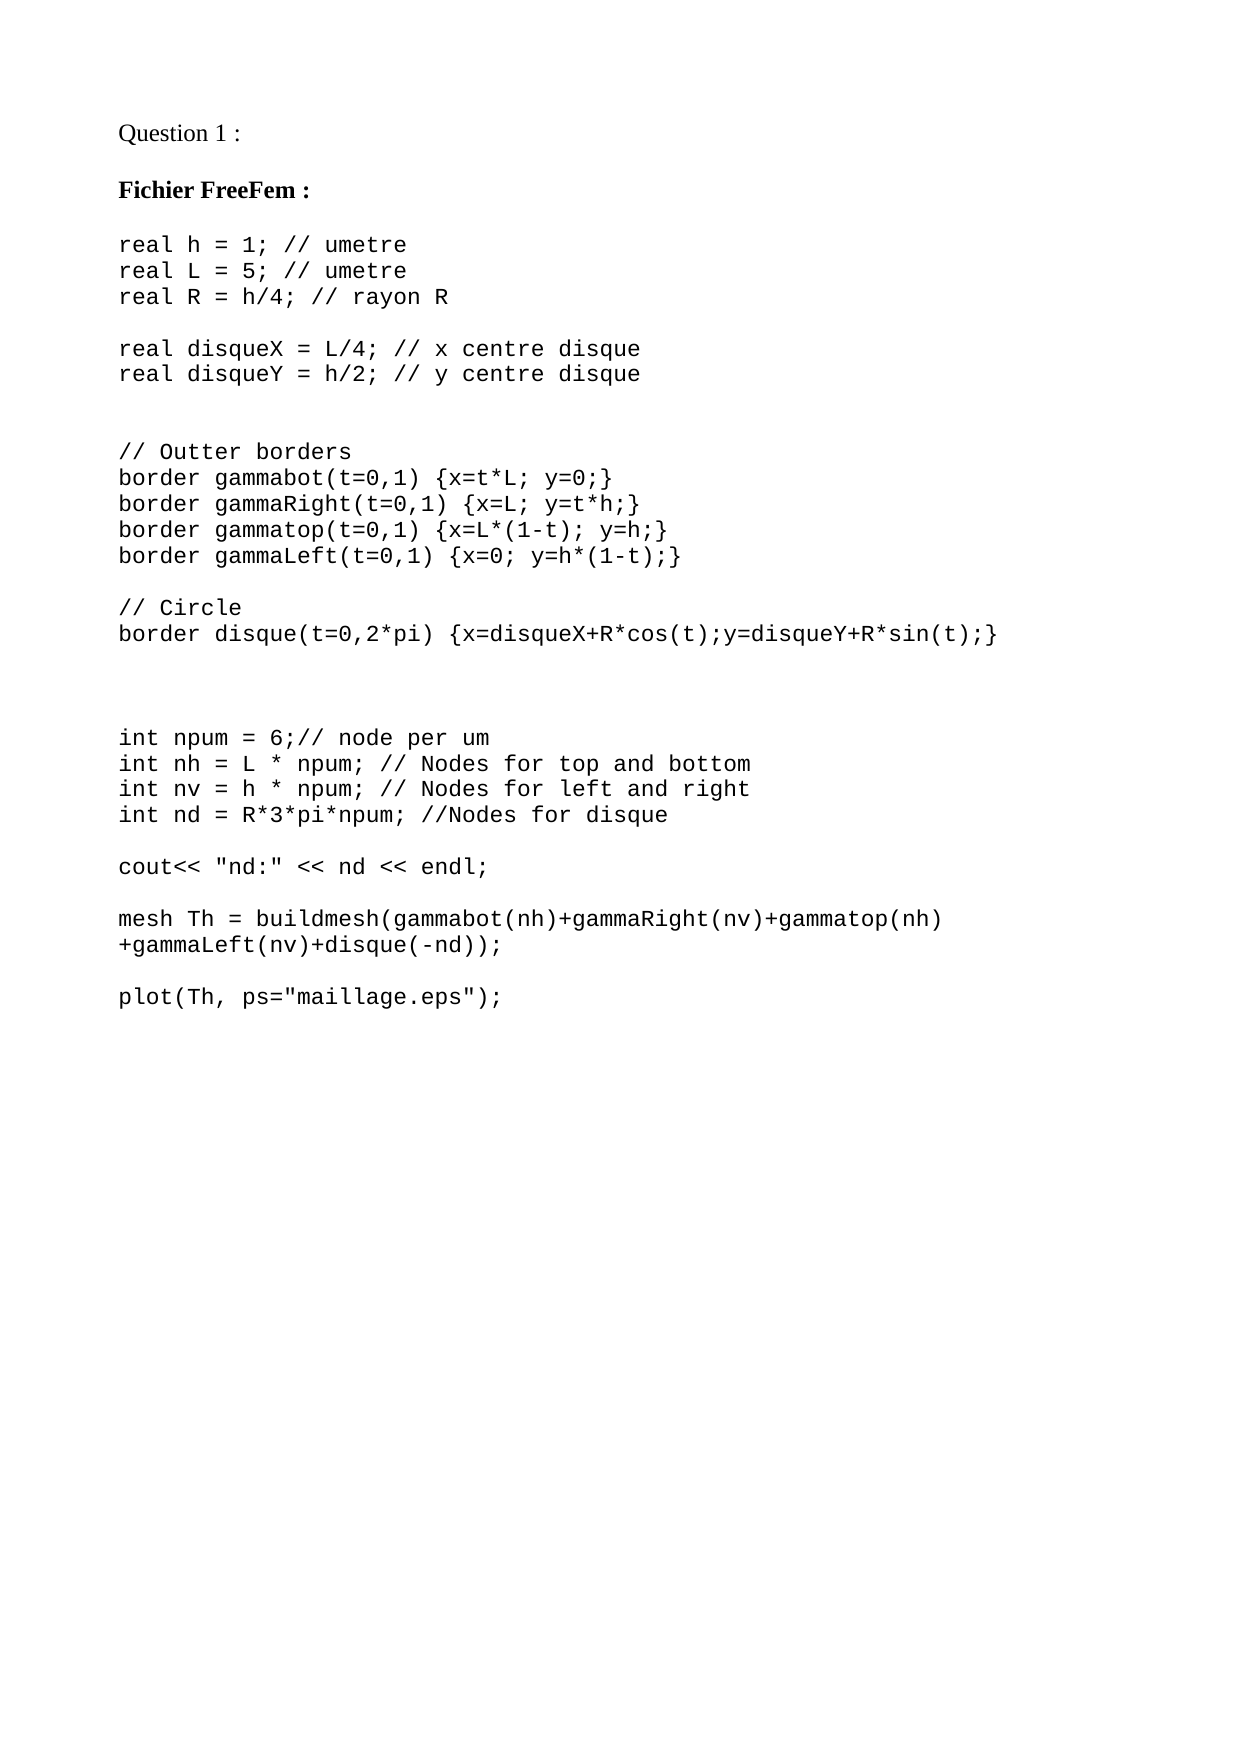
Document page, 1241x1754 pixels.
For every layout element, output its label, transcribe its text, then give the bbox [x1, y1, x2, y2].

text cout<< "nd:" << nd << endl; [118, 856, 1122, 882]
text real R = h/4; // rayon R [118, 285, 1122, 311]
text real disqueY = h/2; // y centre disque [118, 363, 1122, 389]
text real L = 5; // umetre [118, 259, 1122, 285]
text real disqueX = L/4; // x centre disque [118, 337, 1122, 363]
text Question 1 : [118, 118, 1122, 147]
text border disque(t=0,2*pi) {x=disqueX+R*cos(t);y=disqueY+R*sin(t);} [118, 622, 1122, 648]
text int npum = 6;// node per um [118, 726, 1122, 752]
text border gammaLeft(t=0,1) {x=0; y=h*(1-t);} [118, 544, 1122, 570]
text Fichier FreeFem : [118, 176, 1122, 204]
text border gammabot(t=0,1) {x=t*L; y=0;} [118, 467, 1122, 492]
text plot(Th, ps="maillage.eps"); [118, 985, 1122, 1011]
text mesh Th = buildmesh(gammabot(nh)+gammaRight(nv)+gammatop(nh)+gammaLeft(nv)+disque(-nd)); [118, 907, 1122, 959]
text border gammaRight(t=0,1) {x=L; y=t*h;} [118, 492, 1122, 518]
text real h = 1; // umetre [118, 233, 1122, 259]
text int nh = L * npum; // Nodes for top and bottom [118, 752, 1122, 778]
text int nd = R*3*pi*npum; //Nodes for disque [118, 804, 1122, 830]
text // Outter borders [118, 441, 1122, 467]
text border gammatop(t=0,1) {x=L*(1-t); y=h;} [118, 518, 1122, 544]
text // Circle [118, 596, 1122, 622]
text int nv = h * npum; // Nodes for left and right [118, 778, 1122, 804]
